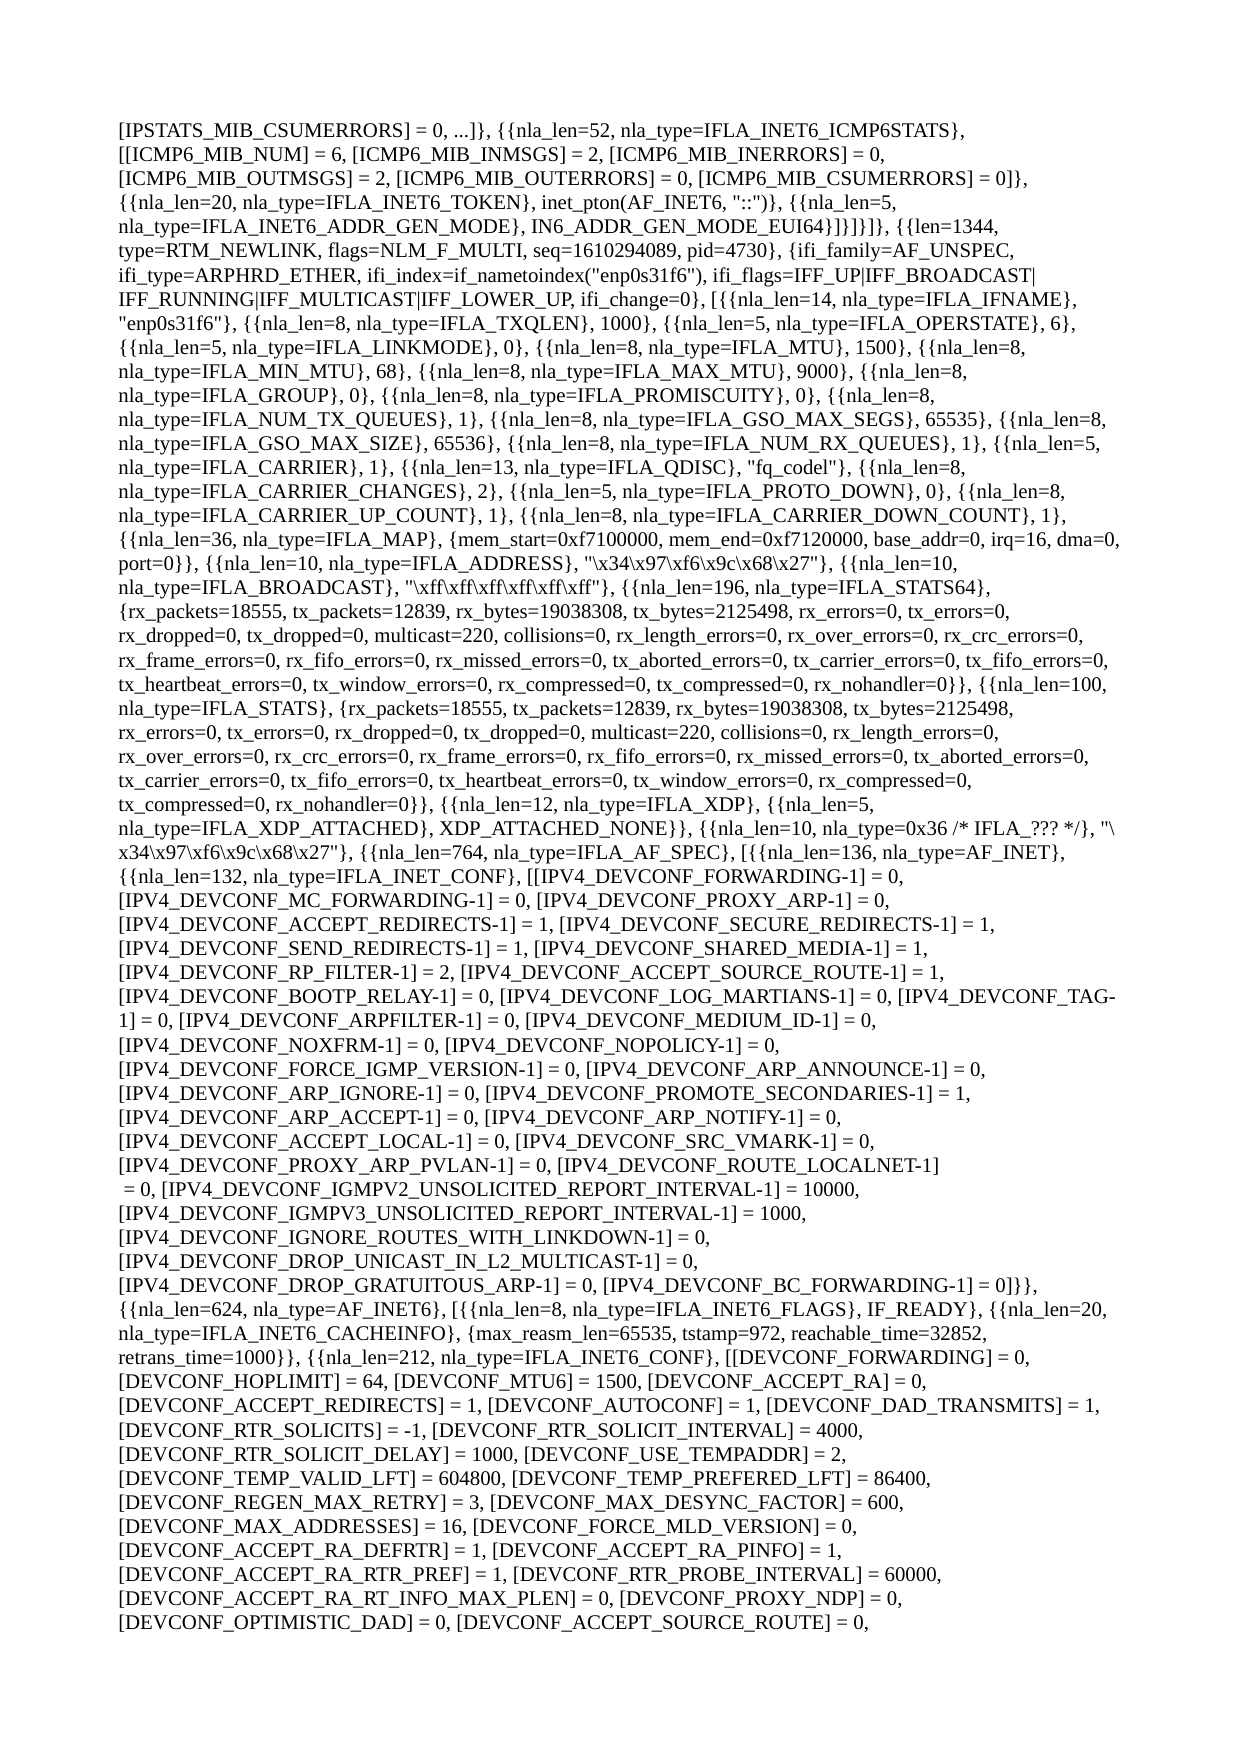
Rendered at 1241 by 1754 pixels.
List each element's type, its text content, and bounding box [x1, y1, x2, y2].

text [IPSTATS_MIB_CSUMERRORS] = 0, ...]}, {{nla_len=52, nla_type=IFLA_INET6_ICMP6STATS}, [[ICMP6_MIB_NUM] = 6, [ICMP6_MIB_INMSGS] = 2, [ICMP6_MIB_INERRORS] = 0, [ICMP6_MIB_OUTMSGS] = 2, [ICMP6_MIB_OUTERRORS] = 0, [ICMP6_MIB_CSUMERRORS] = 0]}, {{nla_len=20, nla_type=IFLA_INET6_TOKEN}, inet_pton(AF_INET6, "::")}, {{nla_len=5, nla_type=IFLA_INET6_ADDR_GEN_MODE}, IN6_ADDR_GEN_MODE_EUI64}]}]}]}, {{len=1344, type=RTM_NEWLINK, flags=NLM_F_MULTI, seq=1610294089, pid=4730}, {ifi_family=AF_UNSPEC, ifi_type=ARPHRD_ETHER, ifi_index=if_nametoindex("enp0s31f6"), ifi_flags=IFF_UP|IFF_BROADCAST|IFF_RUNNING|IFF_MULTICAST|IFF_LOWER_UP, ifi_change=0}, [{{nla_len=14, nla_type=IFLA_IFNAME}, "enp0s31f6"}, {{nla_len=8, nla_type=IFLA_TXQLEN}, 1000}, {{nla_len=5, nla_type=IFLA_OPERSTATE}, 6}, {{nla_len=5, nla_type=IFLA_LINKMODE}, 0}, {{nla_len=8, nla_type=IFLA_MTU}, 1500}, {{nla_len=8, nla_type=IFLA_MIN_MTU}, 68}, {{nla_len=8, nla_type=IFLA_MAX_MTU}, 9000}, {{nla_len=8, nla_type=IFLA_GROUP}, 0}, {{nla_len=8, nla_type=IFLA_PROMISCUITY}, 0}, {{nla_len=8, nla_type=IFLA_NUM_TX_QUEUES}, 1}, {{nla_len=8, nla_type=IFLA_GSO_MAX_SEGS}, 65535}, {{nla_len=8, nla_type=IFLA_GSO_MAX_SIZE}, 65536}, {{nla_len=8, nla_type=IFLA_NUM_RX_QUEUES}, 1}, {{nla_len=5, nla_type=IFLA_CARRIER}, 1}, {{nla_len=13, nla_type=IFLA_QDISC}, "fq_codel"}, {{nla_len=8, nla_type=IFLA_CARRIER_CHANGES}, 2}, {{nla_len=5, nla_type=IFLA_PROTO_DOWN}, 0}, {{nla_len=8, nla_type=IFLA_CARRIER_UP_COUNT}, 1}, {{nla_len=8, nla_type=IFLA_CARRIER_DOWN_COUNT}, 1}, {{nla_len=36, nla_type=IFLA_MAP}, {mem_start=0xf7100000, mem_end=0xf7120000, base_addr=0, irq=16, dma=0, port=0}}, {{nla_len=10, nla_type=IFLA_ADDRESS}, "\x34\x97\xf6\x9c\x68\x27"}, {{nla_len=10, nla_type=IFLA_BROADCAST}, "\xff\xff\xff\xff\xff\xff"}, {{nla_len=196, nla_type=IFLA_STATS64}, {rx_packets=18555, tx_packets=12839, rx_bytes=19038308, tx_bytes=2125498, rx_errors=0, tx_errors=0, rx_dropped=0, tx_dropped=0, multicast=220, collisions=0, rx_length_errors=0, rx_over_errors=0, rx_crc_errors=0, rx_frame_errors=0, rx_fifo_errors=0, rx_missed_errors=0, tx_aborted_errors=0, tx_carrier_errors=0, tx_fifo_errors=0, tx_heartbeat_errors=0, tx_window_errors=0, rx_compressed=0, tx_compressed=0, rx_nohandler=0}}, {{nla_len=100, nla_type=IFLA_STATS}, {rx_packets=18555, tx_packets=12839, rx_bytes=19038308, tx_bytes=2125498, rx_errors=0, tx_errors=0, rx_dropped=0, tx_dropped=0, multicast=220, collisions=0, rx_length_errors=0, rx_over_errors=0, rx_crc_errors=0, rx_frame_errors=0, rx_fifo_errors=0, rx_missed_errors=0, tx_aborted_errors=0, tx_carrier_errors=0, tx_fifo_errors=0, tx_heartbeat_errors=0, tx_window_errors=0, rx_compressed=0, tx_compressed=0, rx_nohandler=0}}, {{nla_len=12, nla_type=IFLA_XDP}, {{nla_len=5, nla_type=IFLA_XDP_ATTACHED}, XDP_ATTACHED_NONE}}, {{nla_len=10, nla_type=0x36 /* IFLA_??? */}, "\x34\x97\xf6\x9c\x68\x27"}, {{nla_len=764, nla_type=IFLA_AF_SPEC}, [{{nla_len=136, nla_type=AF_INET}, {{nla_len=132, nla_type=IFLA_INET_CONF}, [[IPV4_DEVCONF_FORWARDING-1] = 0, [IPV4_DEVCONF_MC_FORWARDING-1] = 0, [IPV4_DEVCONF_PROXY_ARP-1] = 0, [IPV4_DEVCONF_ACCEPT_REDIRECTS-1] = 1, [IPV4_DEVCONF_SECURE_REDIRECTS-1] = 1, [IPV4_DEVCONF_SEND_REDIRECTS-1] = 1, [IPV4_DEVCONF_SHARED_MEDIA-1] = 1, [IPV4_DEVCONF_RP_FILTER-1] = 2, [IPV4_DEVCONF_ACCEPT_SOURCE_ROUTE-1] = 1, [IPV4_DEVCONF_BOOTP_RELAY-1] = 0, [IPV4_DEVCONF_LOG_MARTIANS-1] = 0, [IPV4_DEVCONF_TAG-1] = 0, [IPV4_DEVCONF_ARPFILTER-1] = 0, [IPV4_DEVCONF_MEDIUM_ID-1] = 0, [IPV4_DEVCONF_NOXFRM-1] = 0, [IPV4_DEVCONF_NOPOLICY-1] = 0, [IPV4_DEVCONF_FORCE_IGMP_VERSION-1] = 0, [IPV4_DEVCONF_ARP_ANNOUNCE-1] = 0, [IPV4_DEVCONF_ARP_IGNORE-1] = 0, [IPV4_DEVCONF_PROMOTE_SECONDARIES-1] = 1, [IPV4_DEVCONF_ARP_ACCEPT-1] = 0, [IPV4_DEVCONF_ARP_NOTIFY-1] = 0, [IPV4_DEVCONF_ACCEPT_LOCAL-1] = 0, [IPV4_DEVCONF_SRC_VMARK-1] = 0, [IPV4_DEVCONF_PROXY_ARP_PVLAN-1] = 0, [IPV4_DEVCONF_ROUTE_LOCALNET-1] [118, 118, 1122, 1177]
text = 0, [IPV4_DEVCONF_IGMPV2_UNSOLICITED_REPORT_INTERVAL-1] = 10000, [IPV4_DEVCONF_IGMPV3_UNSOLICITED_REPORT_INTERVAL-1] = 1000, [IPV4_DEVCONF_IGNORE_ROUTES_WITH_LINKDOWN-1] = 0, [IPV4_DEVCONF_DROP_UNICAST_IN_L2_MULTICAST-1] = 0, [IPV4_DEVCONF_DROP_GRATUITOUS_ARP-1] = 0, [IPV4_DEVCONF_BC_FORWARDING-1] = 0]}}, {{nla_len=624, nla_type=AF_INET6}, [{{nla_len=8, nla_type=IFLA_INET6_FLAGS}, IF_READY}, {{nla_len=20, nla_type=IFLA_INET6_CACHEINFO}, {max_reasm_len=65535, tstamp=972, reachable_time=32852, retrans_time=1000}}, {{nla_len=212, nla_type=IFLA_INET6_CONF}, [[DEVCONF_FORWARDING] = 0, [DEVCONF_HOPLIMIT] = 64, [DEVCONF_MTU6] = 1500, [DEVCONF_ACCEPT_RA] = 0, [DEVCONF_ACCEPT_REDIRECTS] = 1, [DEVCONF_AUTOCONF] = 1, [DEVCONF_DAD_TRANSMITS] = 1, [DEVCONF_RTR_SOLICITS] = -1, [DEVCONF_RTR_SOLICIT_INTERVAL] = 4000, [DEVCONF_RTR_SOLICIT_DELAY] = 1000, [DEVCONF_USE_TEMPADDR] = 2, [DEVCONF_TEMP_VALID_LFT] = 604800, [DEVCONF_TEMP_PREFERED_LFT] = 86400, [DEVCONF_REGEN_MAX_RETRY] = 3, [DEVCONF_MAX_DESYNC_FACTOR] = 600, [DEVCONF_MAX_ADDRESSES] = 16, [DEVCONF_FORCE_MLD_VERSION] = 0, [DEVCONF_ACCEPT_RA_DEFRTR] = 1, [DEVCONF_ACCEPT_RA_PINFO] = 1, [DEVCONF_ACCEPT_RA_RTR_PREF] = 1, [DEVCONF_RTR_PROBE_INTERVAL] = 60000, [DEVCONF_ACCEPT_RA_RT_INFO_MAX_PLEN] = 0, [DEVCONF_PROXY_NDP] = 0, [DEVCONF_OPTIMISTIC_DAD] = 0, [DEVCONF_ACCEPT_SOURCE_ROUTE] = 0, [118, 1177, 1122, 1634]
